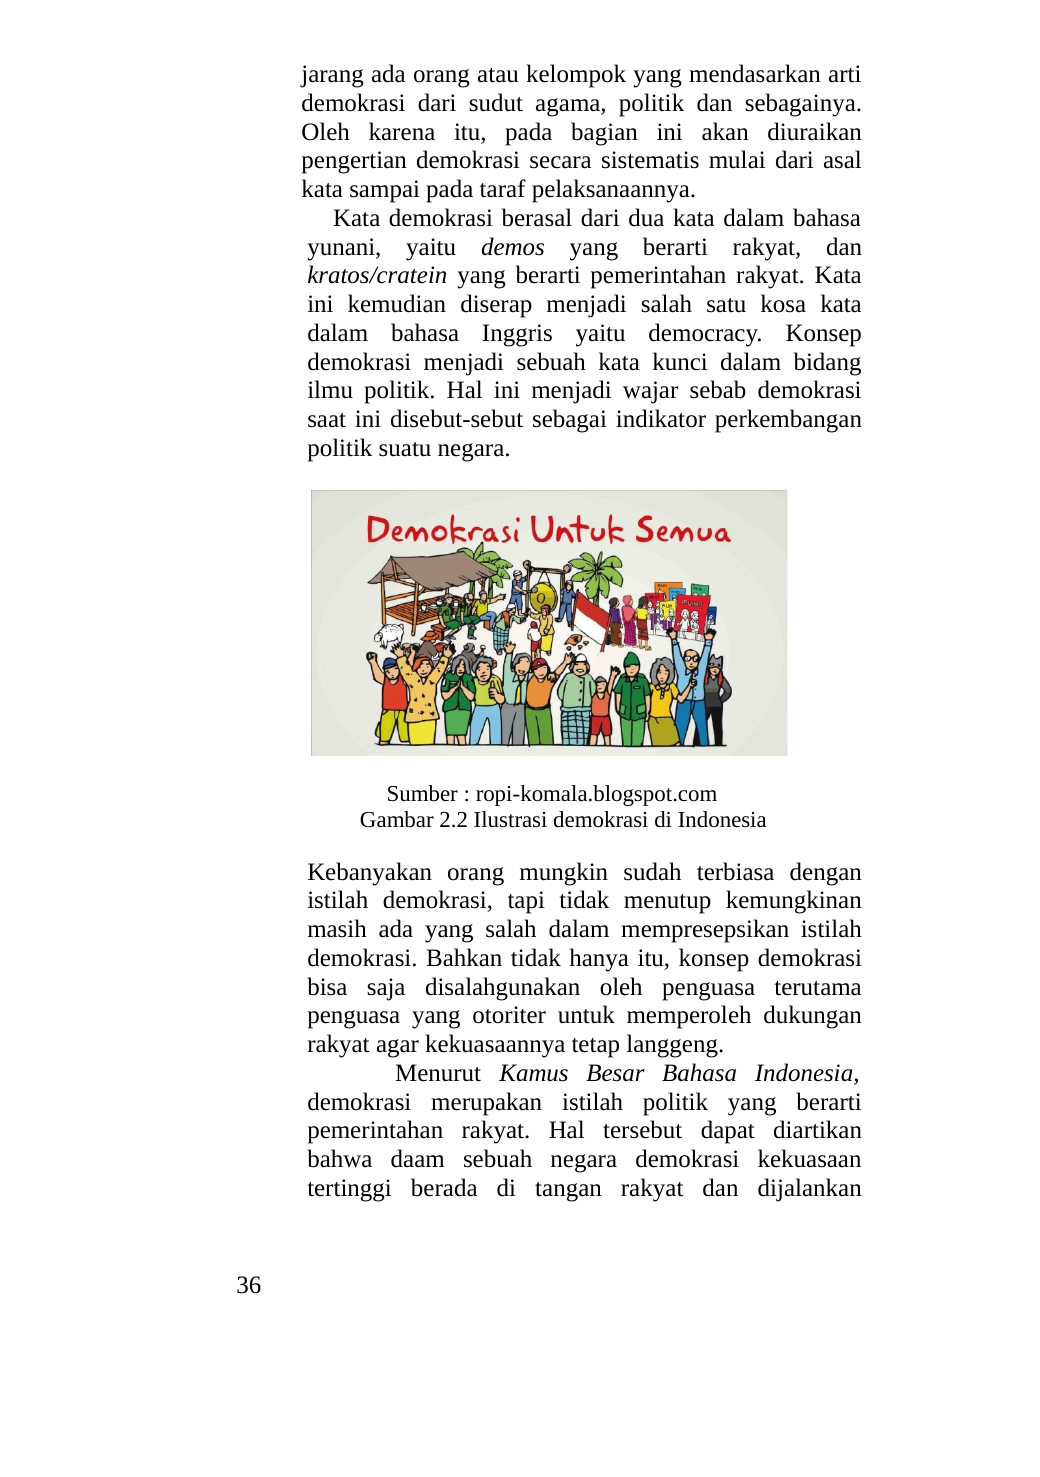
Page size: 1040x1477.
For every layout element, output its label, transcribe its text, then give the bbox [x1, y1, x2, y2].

picture [311, 490, 788, 756]
list jarang ada orang atau kelompok yang mendasarkan arti demokrasi dari sudut agama, politik dan sebagainya. Oleh karena itu, pada bagian ini akan diuraikan pengertian demokrasi secara sistematis mulai dari asal kata sampai pada taraf pelaksanaannya. [301, 59, 862, 203]
text Sumber : ropi-komala.blogspot.com [236, 780, 862, 806]
text Gambar 2.2 Ilustrasi demokrasi di Indonesia [236, 806, 862, 833]
text Menurut Kamus Besar Bahasa Indonesia, demokrasi merupakan istilah politik yang berarti pemerintahan rakyat. Hal tersebut dapat diartikan bahwa daam sebuah negara demokrasi kekuasaan tertinggi berada di tangan rakyat dan dijalankan [307, 1058, 862, 1202]
text Kata demokrasi berasal dari dua kata dalam bahasa yunani, yaitu demos yang berarti rakyat, dan kratos/cratein yang berarti pemerintahan rakyat. Kata ini kemudian diserap menjadi salah satu kosa kata dalam bahasa Inggris yaitu democracy. Konsep demokrasi menjadi sebuah kata kunci dalam bidang ilmu politik. Hal ini menjadi wajar sebab demokrasi saat ini disebut-sebut sebagai indikator perkembangan politik suatu negara. [307, 203, 862, 462]
text Kebanyakan orang mungkin sudah terbiasa dengan istilah demokrasi, tapi tidak menutup kemungkinan masih ada yang salah dalam mempresepsikan istilah demokrasi. Bahkan tidak hanya itu, konsep demokrasi bisa saja disalahgunakan oleh penguasa terutama penguasa yang otoriter untuk memperoleh dukungan rakyat agar kekuasaannya tetap langgeng. [307, 857, 862, 1058]
